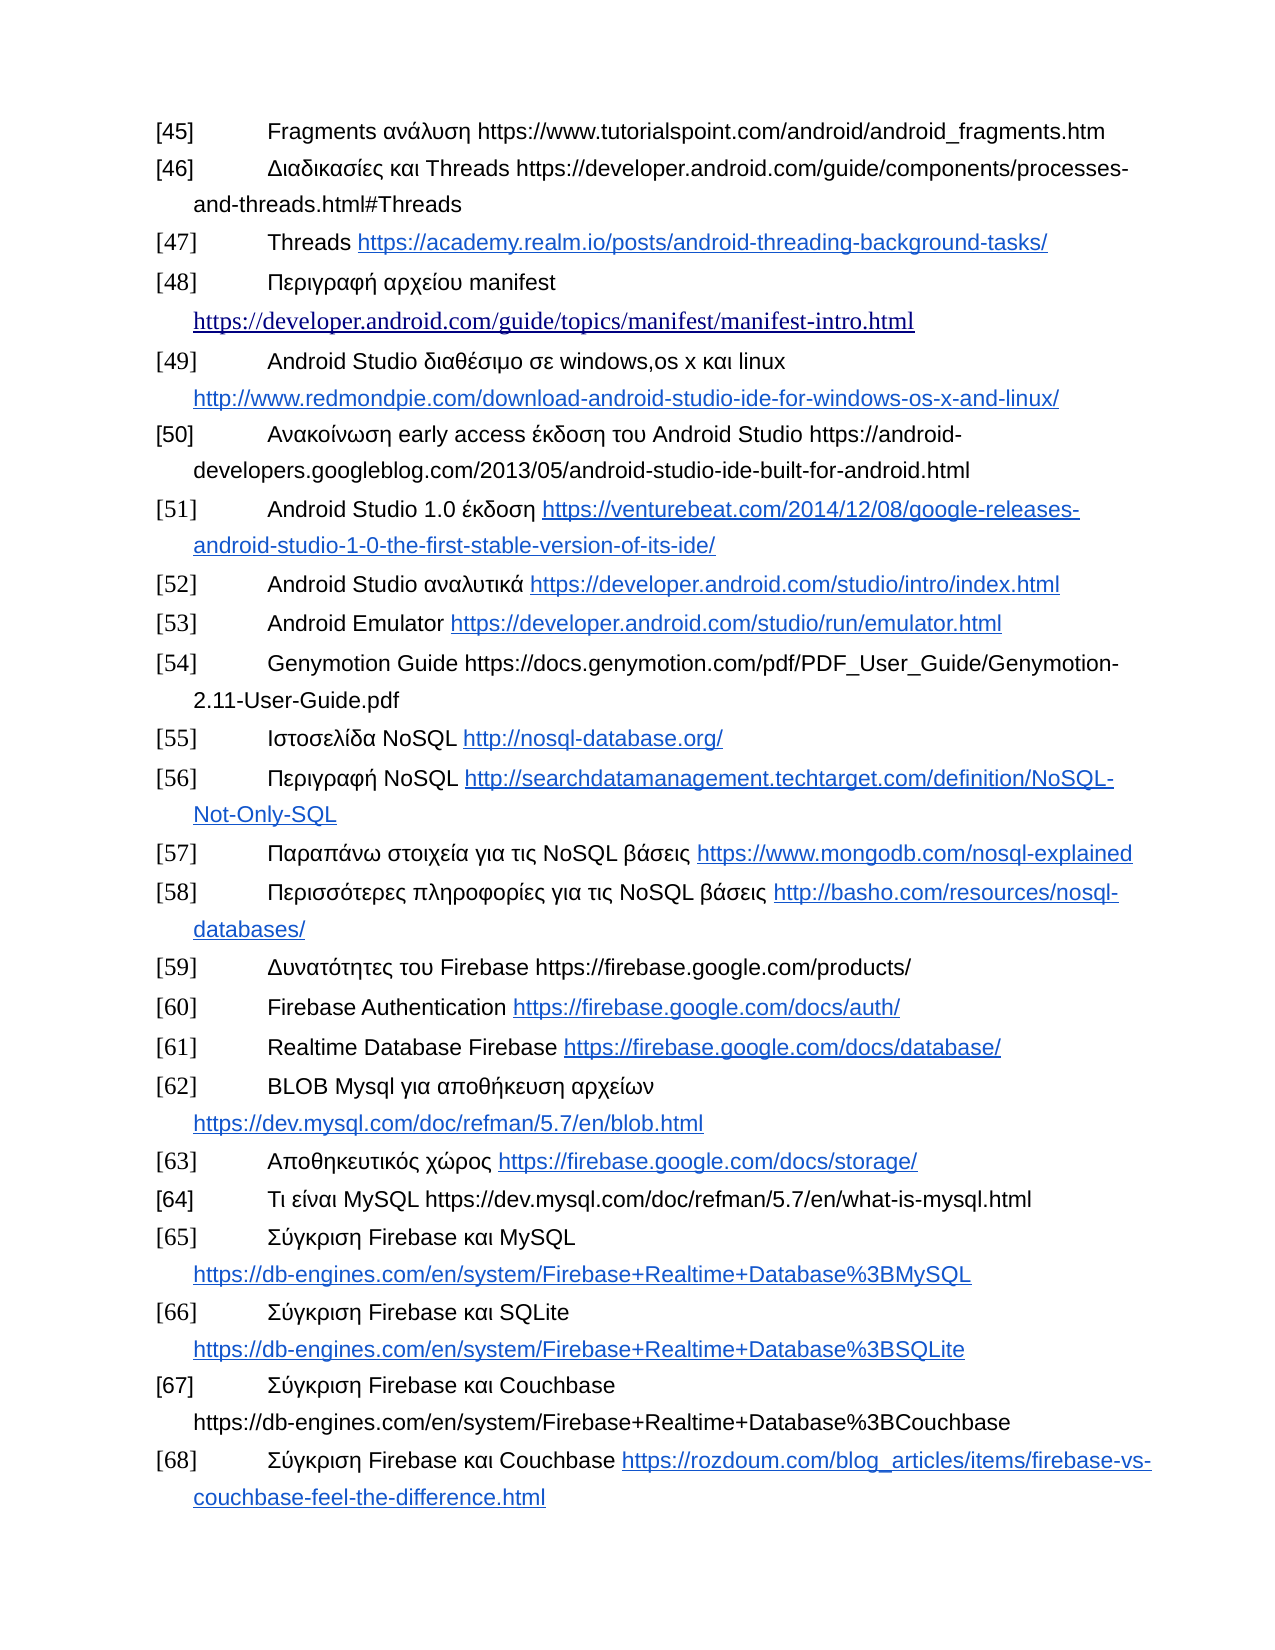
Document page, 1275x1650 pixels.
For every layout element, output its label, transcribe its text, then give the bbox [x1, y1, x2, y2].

list Firebase Authentication https://firebase.google.com/docs/auth/ [156, 992, 1157, 1021]
list Δυνατότητες του Firebase https://firebase.google.com/products/ [156, 952, 1157, 981]
list Περιγραφή αρχείου manifest https://developer.android.com/guide/topics/manifest/manifest-intro.html [156, 267, 1157, 335]
list Threads https://academy.realm.io/posts/android-threading-background-tasks/ [156, 227, 1157, 256]
list Genymotion Guide https://docs.genymotion.com/pdf/PDF_User_Guide/Genymotion-2.11-User-Guide.pdf [156, 648, 1157, 713]
list Realtime Database Firebase https://firebase.google.com/docs/database/ [156, 1032, 1157, 1060]
list Σύγκριση Firebase και Couchbase https://db-engines.com/en/system/Firebase+Realtime+Database%3BCouchbase [156, 1372, 1157, 1435]
list Android Studio διαθέσιμο σε windows,os x και linux http://www.redmondpie.com/download-android-studio-ide-for-windows-os-x-and-linux/ [156, 346, 1157, 411]
list Παραπάνω στοιχεία για τις NoSQL βάσεις https://www.mongodb.com/nosql-explained [156, 838, 1157, 867]
list Σύγκριση Firebase και MySQL https://db-engines.com/en/system/Firebase+Realtime+Database%3BMySQL [156, 1222, 1157, 1287]
list Αποθηκευτικός χώρος https://firebase.google.com/docs/storage/ [156, 1146, 1157, 1175]
list BLOB Mysql για αποθήκευση αρχείων https://dev.mysql.com/doc/refman/5.7/en/blob.html [156, 1071, 1157, 1136]
list Τι είναι MySQL https://dev.mysql.com/doc/refman/5.7/en/what-is-mysql.html [156, 1186, 1157, 1212]
list Ιστοσελίδα NoSQL http://nosql-database.org/ [156, 723, 1157, 752]
list Android Emulator https://developer.android.com/studio/run/emulator.html [156, 608, 1157, 637]
list Περιγραφή NoSQL http://searchdatamanagement.techtarget.com/definition/NoSQL-Not-Only-SQL [156, 763, 1157, 828]
list Android Studio 1.0 έκδοση https://venturebeat.com/2014/12/08/google-releases-android-studio-1-0-the-first-stable-version-of-its-ide/ [156, 494, 1157, 559]
list Διαδικασίες και Threads https://developer.android.com/guide/components/processes-and-threads.html#Threads [156, 154, 1157, 217]
list Android Studio αναλυτικά https://developer.android.com/studio/intro/index.html [156, 569, 1157, 598]
list Fragments ανάλυση https://www.tutorialspoint.com/android/android_fragments.htm [156, 118, 1157, 144]
list Ανακοίνωση early access έκδοση του Android Studio https://android-developers.googleblog.com/2013/05/android-studio-ide-built-for-android.html [156, 421, 1157, 484]
list Σύγκριση Firebase και SQLite https://db-engines.com/en/system/Firebase+Realtime+Database%3BSQLite [156, 1297, 1157, 1362]
list Σύγκριση Firebase και Couchbase https://rozdoum.com/blog_articles/items/firebase-vs-couchbase-feel-the-difference.html [156, 1445, 1157, 1510]
list Περισσότερες πληροφορίες για τις NoSQL βάσεις http://basho.com/resources/nosql-databases/ [156, 877, 1157, 942]
